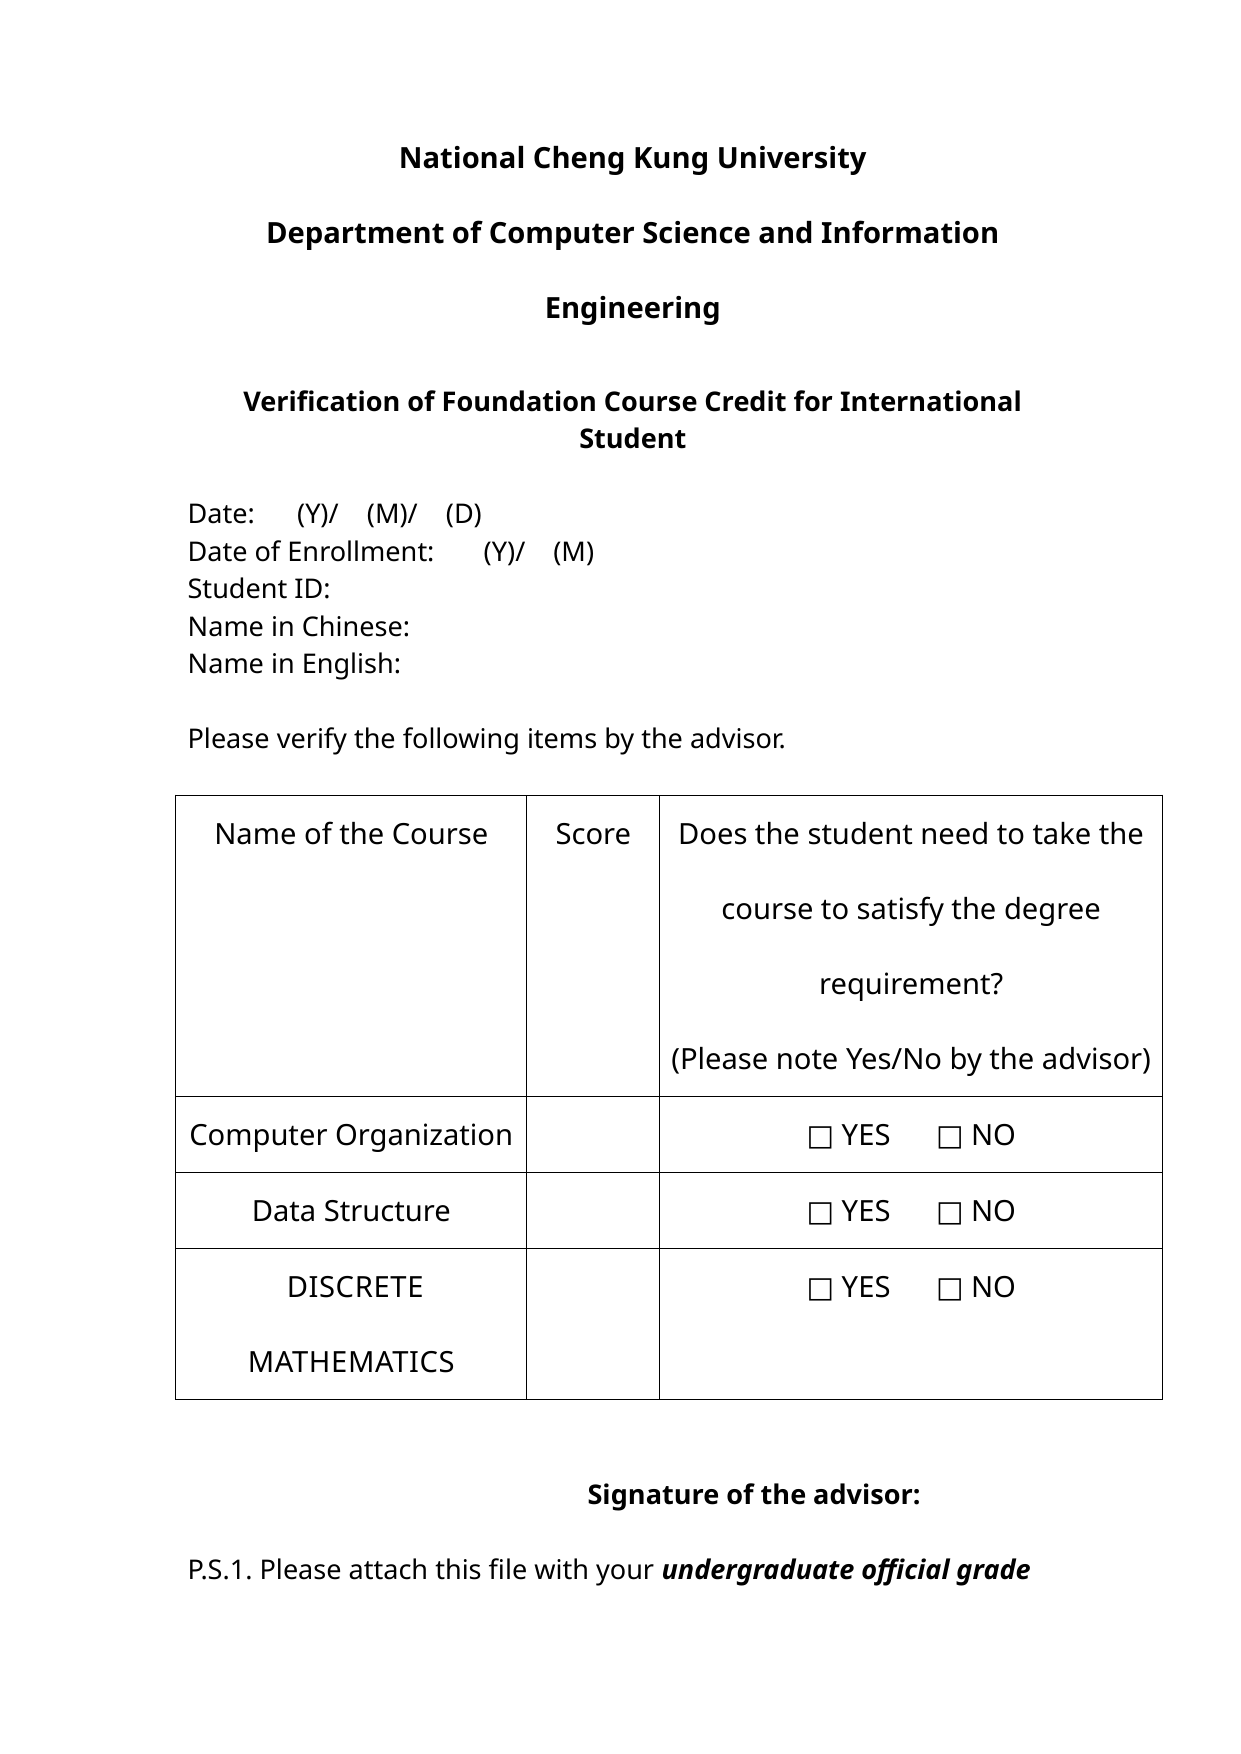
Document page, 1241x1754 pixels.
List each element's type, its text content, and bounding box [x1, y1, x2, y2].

text Please verify the following items by the advisor. [187, 719, 1078, 757]
text Date: (Y)/ (M)/ (D) [187, 494, 1078, 532]
text Signature of the advisor: [537, 1475, 1078, 1512]
text P.S.1. Please attach this file with your undergraduate official grade [187, 1550, 1078, 1587]
table_cell □ YES □ NO [660, 1097, 1162, 1172]
table_cell Data Structure [176, 1173, 526, 1248]
table_cell [527, 1173, 659, 1248]
table_cell [527, 1249, 659, 1399]
table_header Score [527, 796, 659, 1096]
table_header Name of the Course [176, 796, 526, 1096]
table_cell □ YES □ NO [660, 1173, 1162, 1248]
text Verification of Foundation Course Credit for International Student [187, 382, 1078, 457]
table_cell [527, 1097, 659, 1172]
table_header Does the student need to take the course to satisfy the degree requirement? (Please note Yes/No by the advisor) [660, 796, 1162, 1096]
table_cell □ YES □ NO [660, 1249, 1162, 1399]
text Name in English: [187, 644, 1078, 682]
text Name in Chinese: [187, 607, 1078, 644]
text Student ID: [187, 569, 1078, 607]
text National Cheng Kung University [187, 119, 1078, 194]
table_cell DISCRETE MATHEMATICS [176, 1249, 526, 1399]
text Date of Enrollment: (Y)/ (M) [187, 532, 1078, 569]
table_cell Computer Organization [176, 1097, 526, 1172]
text Department of Computer Science and Information Engineering [187, 194, 1078, 344]
